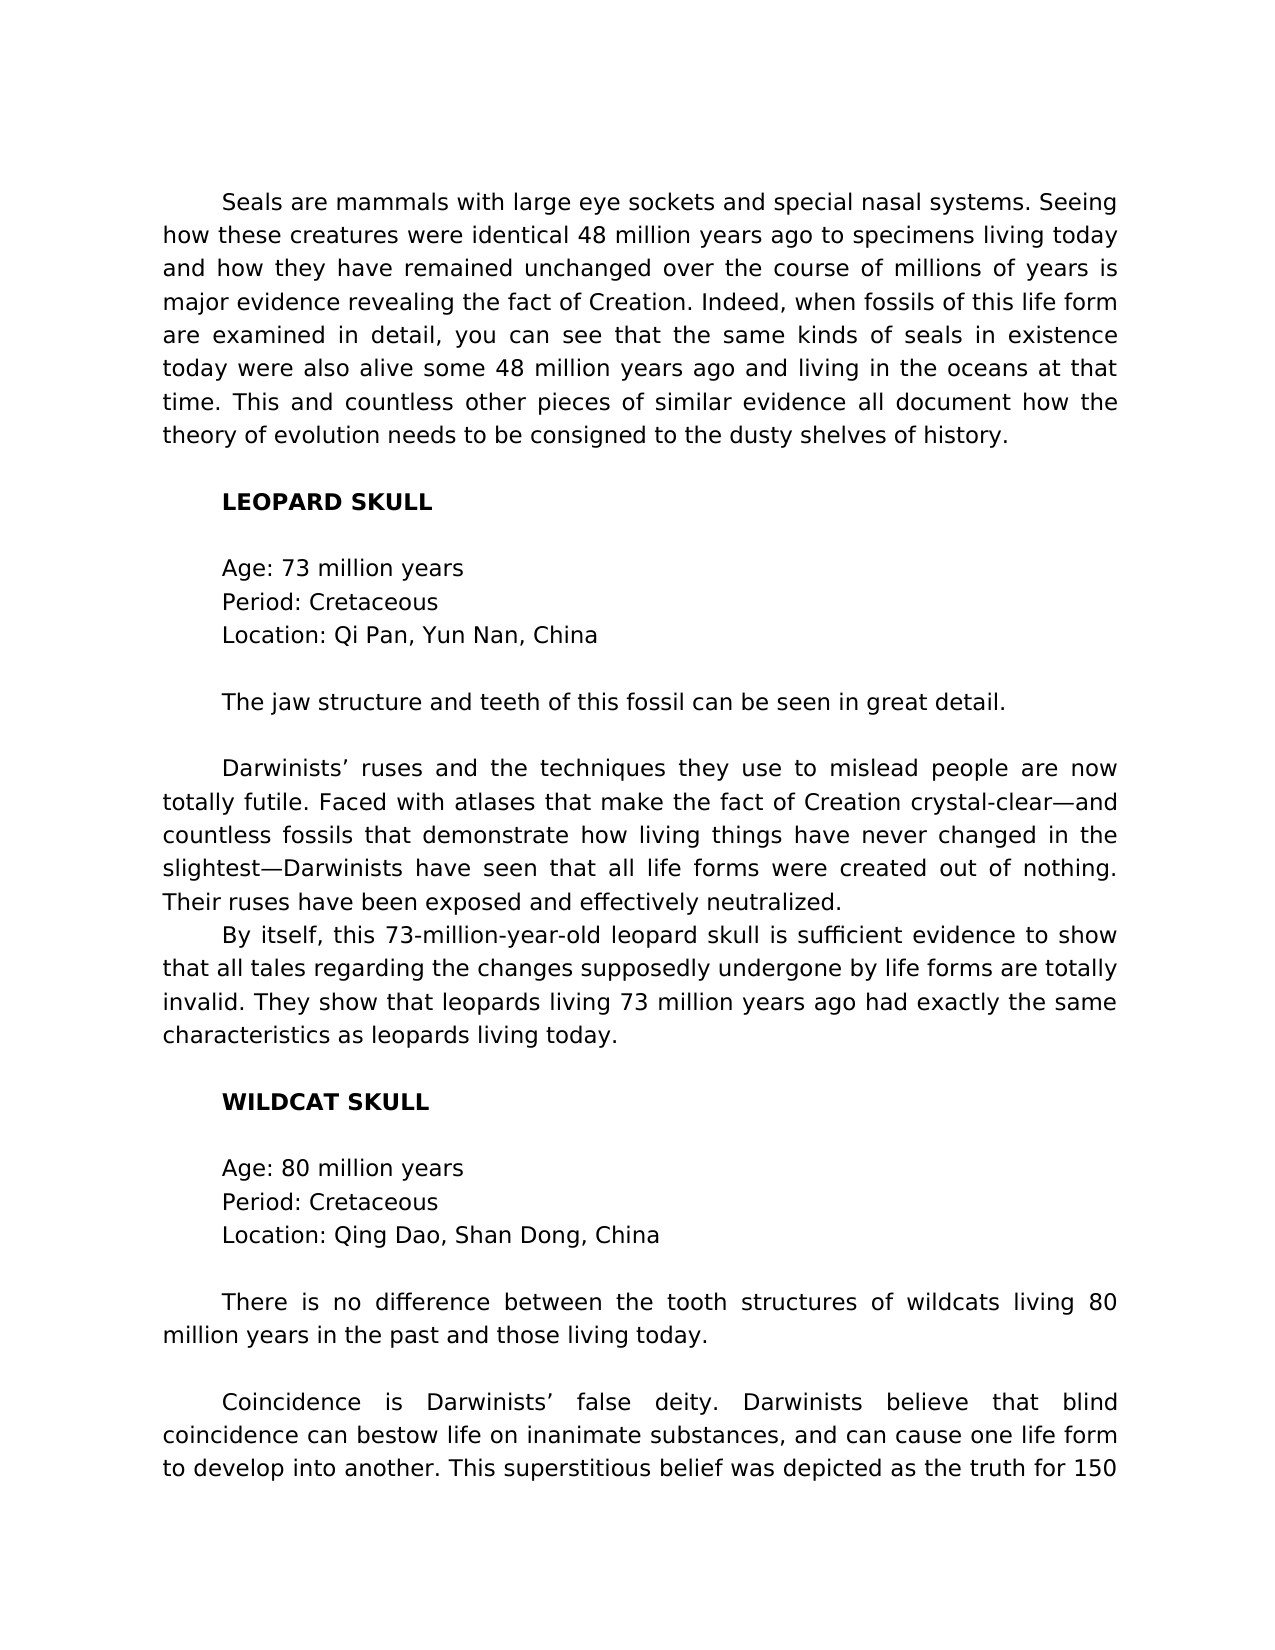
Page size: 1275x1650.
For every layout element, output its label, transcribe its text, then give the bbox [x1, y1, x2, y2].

text Location: Qing Dao, Shan Dong, China [162, 1217, 1119, 1250]
text Coincidence is Darwinists’ false deity. Darwinists believe that blind coincidence can bestow life on inanimate substances, and can cause one life form to develop into another. This superstitious belief was depicted as the truth for 150 [162, 1383, 1119, 1483]
text LEOPARD SKULL [162, 483, 1119, 517]
text Age: 73 million years [162, 550, 1119, 583]
text Age: 80 million years [162, 1150, 1119, 1183]
text Period: Cretaceous [162, 583, 1119, 617]
text WILDCAT SKULL [162, 1083, 1119, 1117]
text Location: Qi Pan, Yun Nan, China [162, 617, 1119, 650]
text By itself, this 73-million-year-old leopard skull is sufficient evidence to show that all tales regarding the changes supposedly undergone by life forms are totally invalid. They show that leopards living 73 million years ago had exactly the same characteristics as leopards living today. [162, 917, 1119, 1050]
text Seals are mammals with large eye sockets and special nasal systems. Seeing how these creatures were identical 48 million years ago to specimens living today and how they have remained unchanged over the course of millions of years is major evidence revealing the fact of Creation. Indeed, when fossils of this life form are examined in detail, you can see that the same kinds of seals in existence today were also alive some 48 million years ago and living in the oceans at that time. This and countless other pieces of similar evidence all document how the theory of evolution needs to be consigned to the dusty shelves of history. [162, 183, 1119, 450]
text There is no difference between the tooth structures of wildcats living 80 million years in the past and those living today. [162, 1283, 1119, 1350]
text Darwinists’ ruses and the techniques they use to mislead people are now totally futile. Faced with atlases that make the fact of Creation crystal-clear—and countless fossils that demonstrate how living things have never changed in the slightest—Darwinists have seen that all life forms were created out of nothing. Their ruses have been exposed and effectively neutralized. [162, 750, 1119, 917]
text The jaw structure and teeth of this fossil can be seen in great detail. [162, 683, 1119, 717]
text Period: Cretaceous [162, 1183, 1119, 1217]
